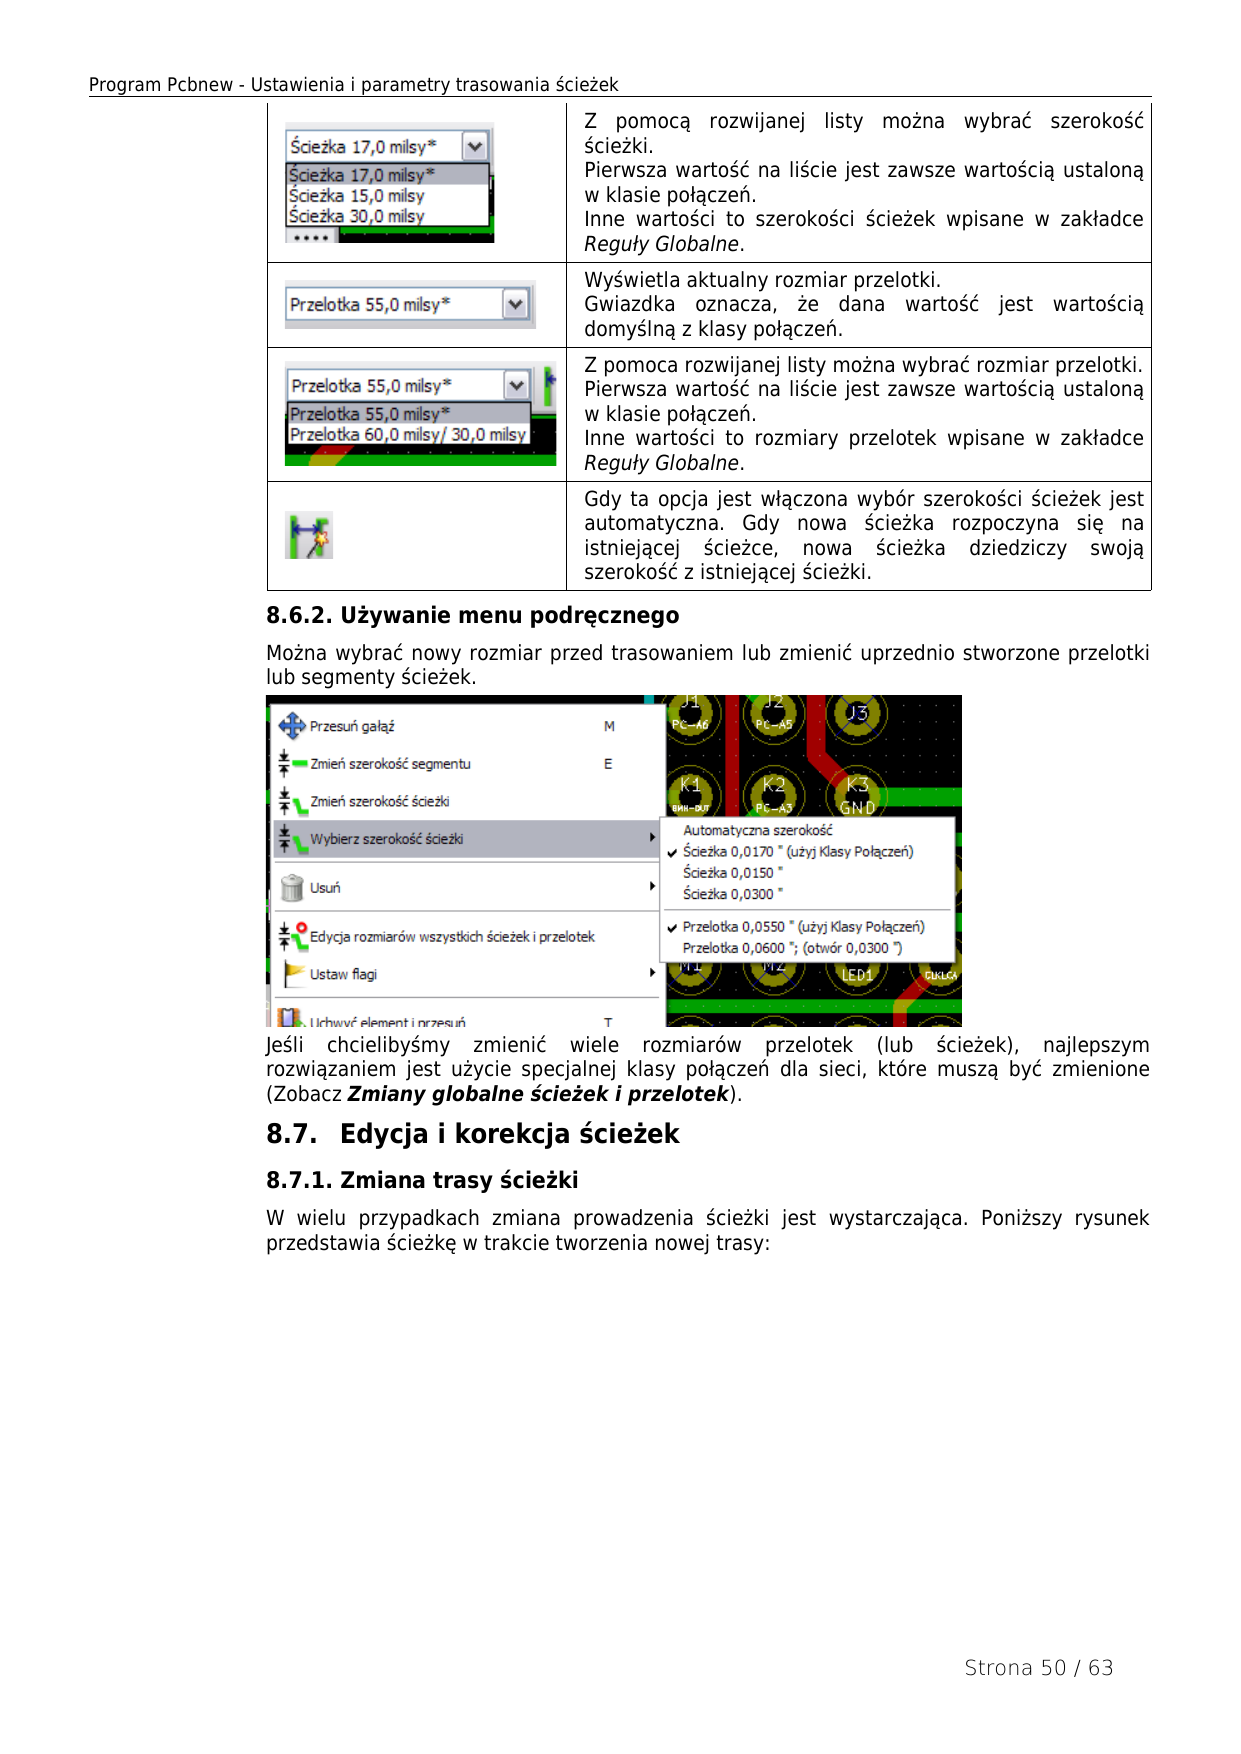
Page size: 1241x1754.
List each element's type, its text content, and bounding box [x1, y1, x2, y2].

table_cell Z pomoca rozwijanej listy można wybrać rozmiar przelotki. Pierwsza wartość na liście jest zawsze wartością ustaloną w klasie połączeń. Inne wartości to rozmiary przelotek wpisane w zakładce Reguły Globalne. [567, 348, 1151, 481]
table_cell Wyświetla aktualny rozmiar przelotki. Gwiazdka oznacza, że dana wartość jest wartością domyślną z klasy połączeń. [567, 263, 1151, 347]
table_cell [268, 482, 566, 590]
picture [284, 122, 495, 243]
text W wielu przypadkach zmiana prowadzenia ścieżki jest wystarczająca. Poniższy rysunek przedstawia ścieżkę w trakcie tworzenia nowej trasy: [266, 1206, 1152, 1255]
subtitle Edycja i korekcja ścieżek [266, 1118, 1152, 1149]
picture [284, 361, 557, 466]
text Można wybrać nowy rozmiar przed trasowaniem lub zmienić uprzednio stworzone przelotki lub segmenty ścieżek. [266, 641, 1152, 690]
picture [265, 695, 962, 1027]
subtitle Używanie menu podręcznego [266, 602, 1152, 629]
table_cell Z pomocą rozwijanej listy można wybrać szerokość ścieżki. Pierwsza wartość na liście jest zawsze wartością ustaloną w klasie połączeń. Inne wartości to szerokości ścieżek wpisane w zakładce Reguły Globalne. [567, 103, 1151, 262]
table_cell [268, 348, 566, 481]
picture [284, 280, 537, 329]
subtitle Zmiana trasy ścieżki [266, 1167, 1152, 1194]
table_cell [268, 263, 566, 347]
text Jeśli chcielibyśmy zmienić wiele rozmiarów przelotek (lub ścieżek), najlepszym rozwiązaniem jest użycie specjalnej klasy połączeń dla sieci, które muszą być zmienione (Zobacz Zmiany globalne ścieżek i przelotek). [266, 1033, 1152, 1106]
table_cell [268, 103, 566, 262]
table_cell Gdy ta opcja jest włączona wybór szerokości ścieżek jest automatyczna. Gdy nowa ścieżka rozpoczyna się na istniejącej ścieżce, nowa ścieżka dziedziczy swoją szerokość z istniejącej ścieżki. [567, 482, 1151, 590]
